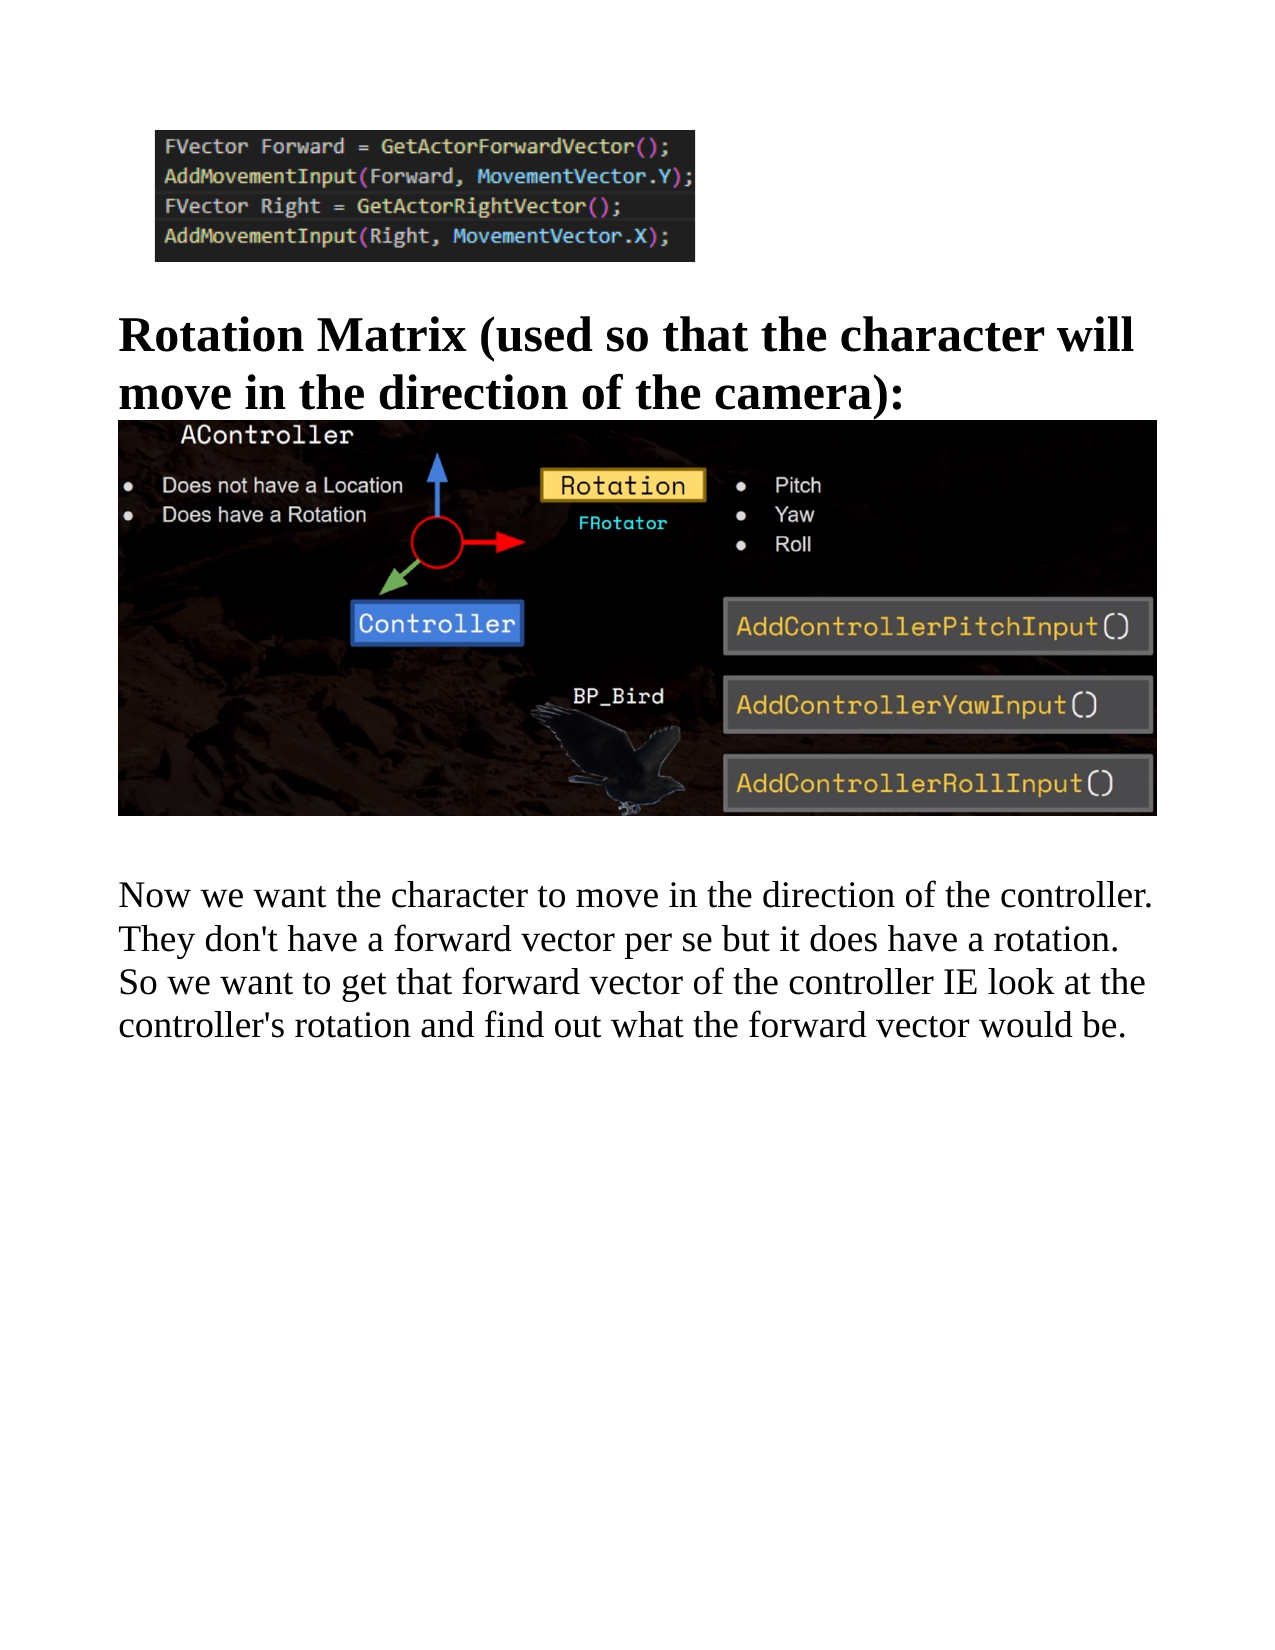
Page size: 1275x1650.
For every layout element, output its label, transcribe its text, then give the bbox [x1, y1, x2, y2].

text Rotation Matrix (used so that the character will move in the direction of the camera): [118, 305, 1157, 420]
text Now we want the character to move in the direction of the controller. They don't have a forward vector per se but it does have a rotation. So we want to get that forward vector of the controller IE look at the controller's rotation and find out what the forward vector would be. [118, 873, 1157, 1045]
picture [118, 420, 1157, 816]
picture [154, 130, 696, 262]
